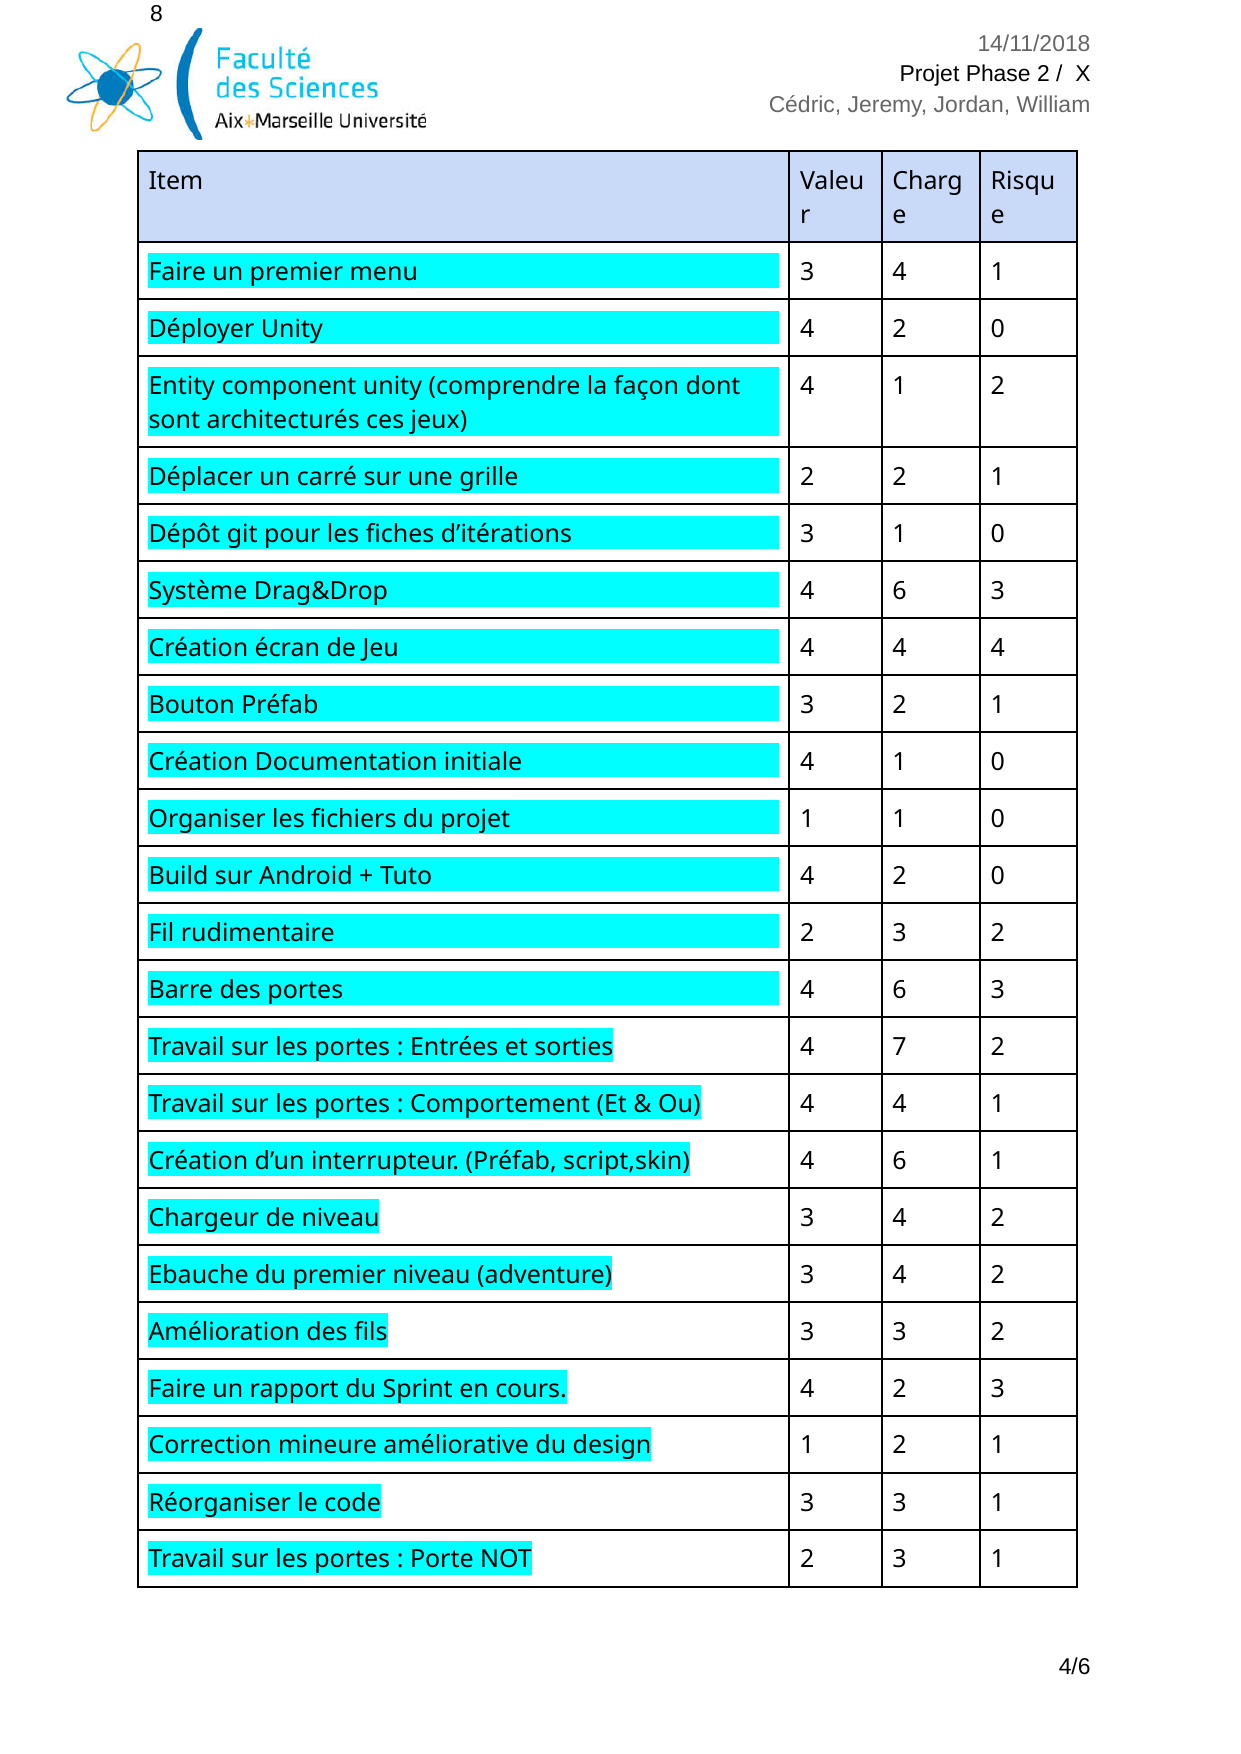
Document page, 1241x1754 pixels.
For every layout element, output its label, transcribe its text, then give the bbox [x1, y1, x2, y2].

table_cell Dépôt git pour les fiches d’itérations [139, 505, 788, 560]
table_cell Travail sur les portes : Porte NOT [139, 1531, 788, 1586]
table_cell 4 [883, 243, 979, 298]
table_cell 3 [790, 1189, 881, 1244]
table_header Charge [883, 152, 979, 241]
table_cell Travail sur les portes : Comportement (Et & Ou) [139, 1075, 788, 1130]
table_cell 2 [883, 1360, 979, 1415]
table_cell 6 [883, 961, 979, 1016]
table_cell 3 [981, 1360, 1076, 1415]
table_cell 1 [981, 1075, 1076, 1130]
table_cell Entity component unity (comprendre la façon dont sont architecturés ces jeux) [139, 357, 788, 446]
table_cell 4 [790, 562, 881, 617]
table_cell 4 [790, 357, 881, 446]
table_cell 4 [790, 1075, 881, 1130]
table_cell 1 [790, 790, 881, 845]
table_cell 3 [790, 505, 881, 560]
table_cell Système Drag&Drop [139, 562, 788, 617]
table_cell Amélioration des fils [139, 1303, 788, 1358]
table_cell Déployer Unity [139, 300, 788, 355]
table_cell Chargeur de niveau [139, 1189, 788, 1244]
table_cell 2 [883, 1417, 979, 1472]
table_cell 1 [981, 676, 1076, 731]
table_cell 1 [981, 1417, 1076, 1472]
table_cell 2 [981, 1246, 1076, 1301]
table_cell 1 [981, 1531, 1076, 1586]
picture [65, 28, 426, 140]
table_cell 2 [981, 1018, 1076, 1073]
table_cell Correction mineure améliorative du design [139, 1417, 788, 1472]
table_cell Ebauche du premier niveau (adventure) [139, 1246, 788, 1301]
table_cell 3 [790, 243, 881, 298]
table_cell 2 [981, 904, 1076, 959]
table_cell 2 [883, 847, 979, 902]
table_cell Création d’un interrupteur. (Préfab, script,skin) [139, 1132, 788, 1187]
table_cell 2 [790, 1531, 881, 1586]
table_cell 1 [883, 733, 979, 788]
table_cell 1 [981, 1132, 1076, 1187]
table_cell 1 [981, 243, 1076, 298]
table_cell 4 [981, 619, 1076, 674]
table_cell 7 [883, 1018, 979, 1073]
table_header Valeur [790, 152, 881, 241]
table_cell 2 [981, 357, 1076, 446]
table_cell Barre des portes [139, 961, 788, 1016]
table_cell 6 [883, 562, 979, 617]
table_cell 3 [790, 1246, 881, 1301]
table_cell 1 [883, 357, 979, 446]
table_cell 1 [883, 790, 979, 845]
table_header Risque [981, 152, 1076, 241]
table_cell 4 [790, 961, 881, 1016]
table_cell Travail sur les portes : Entrées et sorties [139, 1018, 788, 1073]
table_header Item [139, 152, 788, 241]
table_cell Organiser les fichiers du projet [139, 790, 788, 845]
table_cell 4 [790, 847, 881, 902]
table_cell 1 [981, 448, 1076, 503]
table_cell 3 [981, 562, 1076, 617]
table_cell 4 [790, 1018, 881, 1073]
table_cell 4 [883, 1189, 979, 1244]
table_cell 0 [981, 505, 1076, 560]
table_cell 6 [883, 1132, 979, 1187]
table_cell 0 [981, 847, 1076, 902]
table_cell 1 [790, 1417, 881, 1472]
table_cell 4 [790, 619, 881, 674]
table_cell 4 [790, 1132, 881, 1187]
table_cell 0 [981, 733, 1076, 788]
table_cell 2 [883, 676, 979, 731]
table_cell Création Documentation initiale [139, 733, 788, 788]
table_cell Déplacer un carré sur une grille [139, 448, 788, 503]
table_cell Faire un rapport du Sprint en cours. [139, 1360, 788, 1415]
table_cell Bouton Préfab [139, 676, 788, 731]
table_cell 4 [790, 733, 881, 788]
table_cell Fil rudimentaire [139, 904, 788, 959]
table_cell 3 [883, 1531, 979, 1586]
table_cell 3 [883, 904, 979, 959]
table_cell 4 [790, 300, 881, 355]
table_cell 4 [790, 1360, 881, 1415]
table_cell 3 [790, 1303, 881, 1358]
table_cell Réorganiser le code [139, 1474, 788, 1529]
table_cell 2 [790, 448, 881, 503]
table_cell 3 [790, 676, 881, 731]
table_cell 1 [981, 1474, 1076, 1529]
table_cell 3 [883, 1303, 979, 1358]
table_cell 1 [883, 505, 979, 560]
table_cell 3 [883, 1474, 979, 1529]
table_cell 3 [790, 1474, 881, 1529]
table_cell 0 [981, 790, 1076, 845]
table_cell 2 [883, 300, 979, 355]
table_cell 4 [883, 1246, 979, 1301]
table_cell Build sur Android + Tuto [139, 847, 788, 902]
table_cell 2 [883, 448, 979, 503]
table_cell 4 [883, 619, 979, 674]
table_cell 0 [981, 300, 1076, 355]
table_cell 3 [981, 961, 1076, 1016]
table_cell Faire un premier menu [139, 243, 788, 298]
table_cell Création écran de Jeu [139, 619, 788, 674]
table_cell 2 [981, 1303, 1076, 1358]
table_cell 4 [883, 1075, 979, 1130]
table_cell 2 [981, 1189, 1076, 1244]
table_cell 2 [790, 904, 881, 959]
